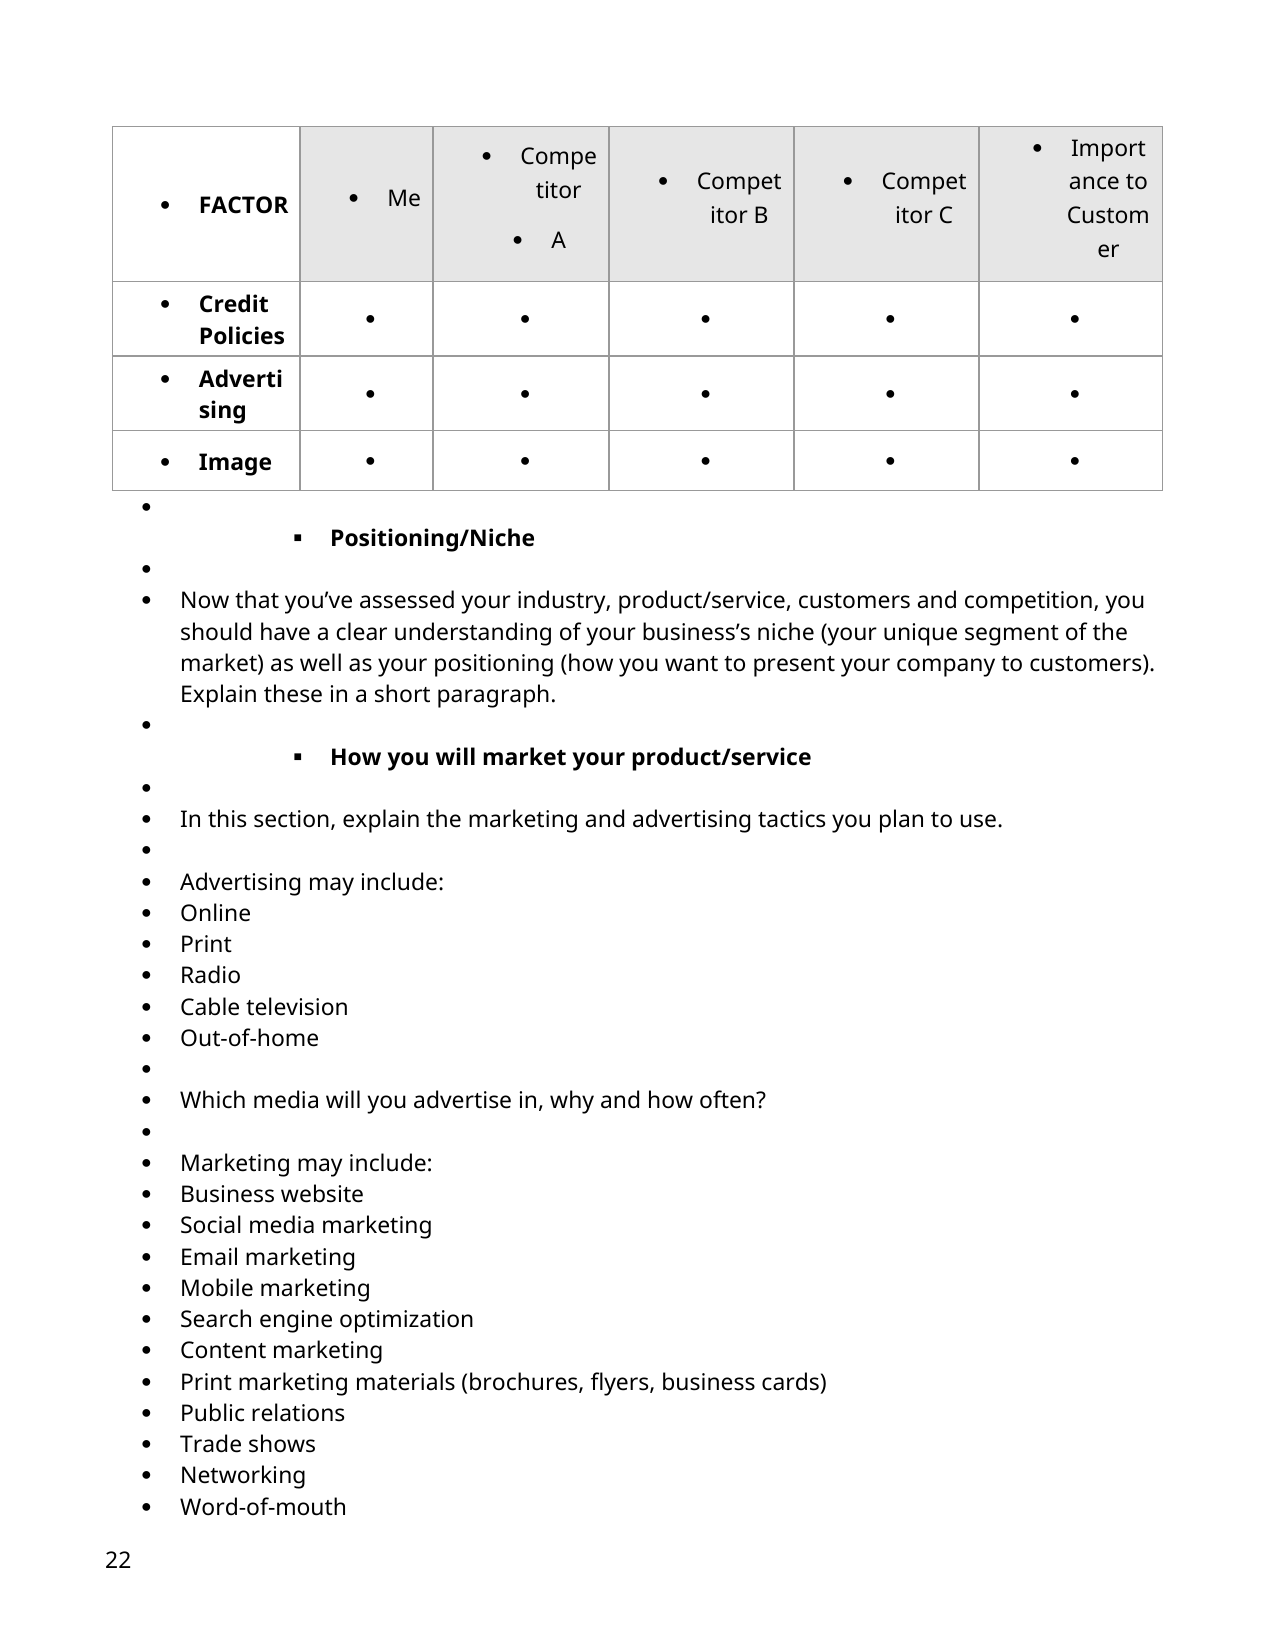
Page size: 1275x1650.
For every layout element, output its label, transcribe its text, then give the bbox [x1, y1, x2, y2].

table_cell [434, 282, 608, 355]
list Social media marketing [142, 1209, 1170, 1241]
list Advertising may include: [142, 866, 1170, 897]
table_cell Advertising [113, 357, 299, 429]
table_cell [610, 282, 793, 355]
table_cell [301, 357, 432, 429]
table_header Competitor C [795, 127, 978, 281]
list In this section, explain the marketing and advertising tactics you plan to use. [142, 803, 1170, 834]
table_header FACTOR [113, 127, 299, 281]
list Now that you’ve assessed your industry, product/service, customers and competition, you should have a clear understanding of your business’s niche (your unique segment of the market) as well as your positioning (how you want to present your company to customers). Explain these in a short paragraph. [142, 584, 1170, 709]
table_cell [434, 431, 608, 489]
table_cell [980, 357, 1162, 429]
table_cell [795, 282, 978, 355]
list Radio [142, 959, 1170, 991]
subtitle Positioning/Niche [292, 522, 1170, 553]
list Search engine optimization [142, 1303, 1170, 1334]
table_cell [795, 431, 978, 489]
list Marketing may include: [142, 1147, 1170, 1178]
table_header Competitor B [610, 127, 793, 281]
table_cell [610, 357, 793, 429]
list Business website [142, 1178, 1170, 1209]
list Networking [142, 1459, 1170, 1491]
table_cell [301, 431, 432, 489]
list Cable television [142, 991, 1170, 1022]
list Content marketing [142, 1334, 1170, 1366]
table_header Importance to Customer [980, 127, 1162, 281]
list Word-of-mouth [142, 1491, 1170, 1522]
list Mobile marketing [142, 1272, 1170, 1303]
list Public relations [142, 1397, 1170, 1428]
list Trade shows [142, 1428, 1170, 1459]
list Out-of-home [142, 1022, 1170, 1053]
table_cell Image [113, 431, 299, 489]
list Which media will you advertise in, why and how often? [142, 1084, 1170, 1116]
table_cell [980, 282, 1162, 355]
list Online [142, 897, 1170, 928]
table_cell [434, 357, 608, 429]
list Print [142, 928, 1170, 959]
table_cell Credit Policies [113, 282, 299, 355]
table_cell [980, 431, 1162, 489]
list Print marketing materials (brochures, flyers, business cards) [142, 1366, 1170, 1397]
table_cell [301, 282, 432, 355]
table_header Competitor A [434, 127, 608, 281]
subtitle How you will market your product/service [292, 741, 1170, 772]
table_header Me [301, 127, 432, 281]
list Email marketing [142, 1241, 1170, 1272]
table_cell [610, 431, 793, 489]
table_cell [795, 357, 978, 429]
